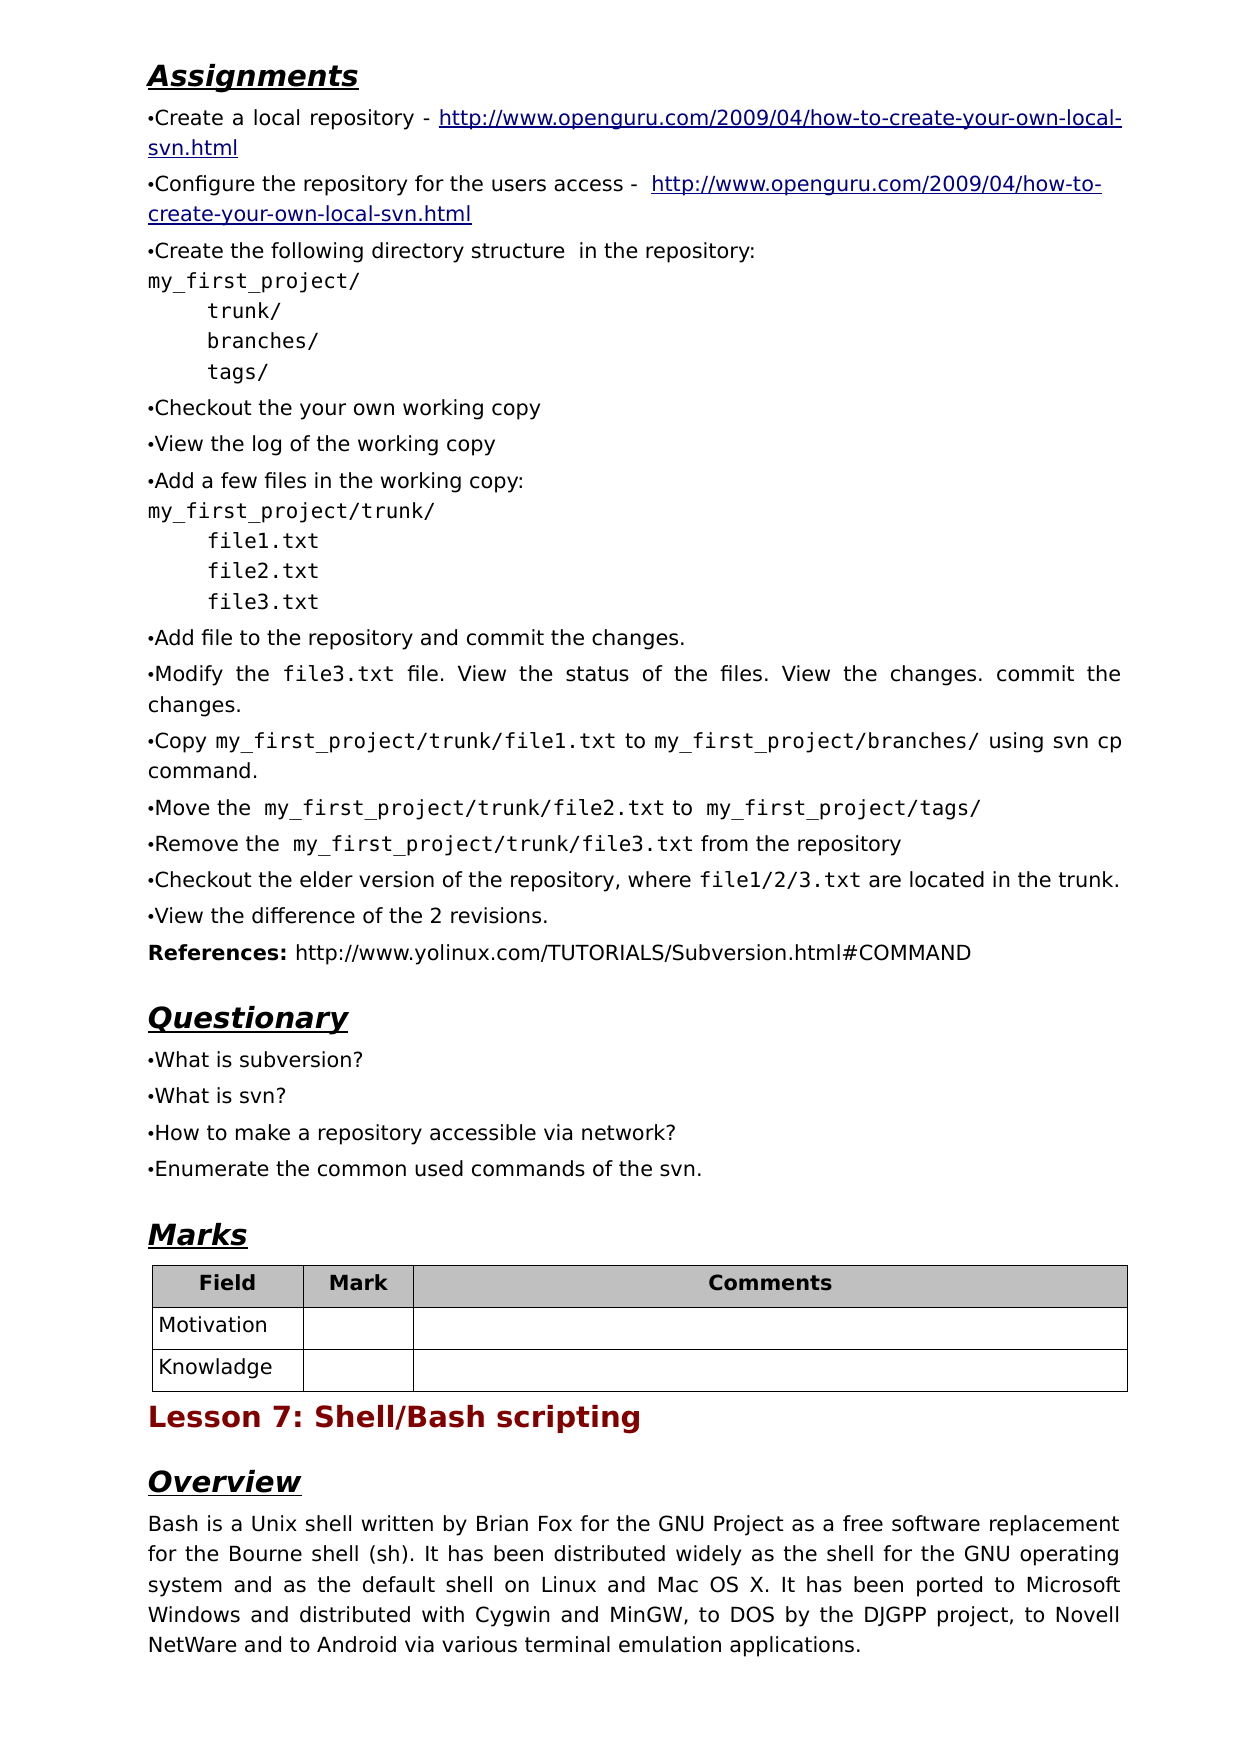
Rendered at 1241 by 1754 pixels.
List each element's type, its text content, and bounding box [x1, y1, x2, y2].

list Add file to the repository and commit the changes. [148, 626, 1122, 650]
text References: http://www.yolinux.com/TUTORIALS/Subversion.html#COMMAND [148, 941, 1122, 965]
list Checkout the your own working copy [148, 396, 1122, 420]
list View the difference of the 2 revisions. [148, 904, 1122, 928]
list Copy my_first_project/trunk/file1.txt to my_first_project/branches/ using svn cp command. [148, 729, 1122, 783]
list Add a few files in the working copy: my_first_project/trunk/ file1.txt file2.txt file3.txt [148, 469, 1122, 614]
list Configure the repository for the users access - http://www.openguru.com/2009/04/how-to-create-your-own-local-svn.html [148, 172, 1122, 227]
table_cell [304, 1350, 413, 1391]
list View the log of the working copy [148, 432, 1122, 457]
list Checkout the elder version of the repository, where file1/2/3.txt are located in the trunk. [148, 868, 1122, 892]
list Remove the my_first_project/trunk/file3.txt from the repository [148, 832, 1122, 856]
list Create the following directory structure in the repository: my_first_project/ trunk/ branches/ tags/ [148, 239, 1122, 384]
subtitle Shell/Bash scripting [148, 1401, 1122, 1434]
table_cell [304, 1308, 413, 1349]
table_cell Motivation [153, 1308, 303, 1349]
list Create a local repository - http://www.openguru.com/2009/04/how-to-create-your-own-local-svn.html [148, 106, 1122, 160]
list Move the my_first_project/trunk/file2.txt to my_first_project/tags/ [148, 796, 1122, 820]
table_header Field [153, 1266, 303, 1307]
list Modify the file3.txt file. View the status of the files. View the changes. commit the changes. [148, 662, 1122, 717]
table_cell [414, 1350, 1127, 1391]
subtitle Questionary [148, 1002, 1122, 1036]
list What is subversion? [148, 1048, 1122, 1072]
table_header Comments [414, 1266, 1127, 1307]
subtitle Overview [148, 1466, 1122, 1499]
subtitle Assignments [148, 59, 1122, 93]
text Bash is a Unix shell written by Brian Fox for the GNU Project as a free software replacement for the Bourne shell (sh). It has been distributed widely as the shell for the GNU operating system and as the default shell on Linux and Mac OS X. It has been ported to Microsoft Windows and distributed with Cygwin and MinGW, to DOS by the DJGPP project, to Novell NetWare and to Android via various terminal emulation applications. [148, 1512, 1122, 1657]
list Enumerate the common used commands of the svn. [148, 1157, 1122, 1181]
table_cell [414, 1308, 1127, 1349]
subtitle Marks [148, 1218, 1122, 1252]
table_header Mark [304, 1266, 413, 1307]
list What is svn? [148, 1084, 1122, 1109]
table_cell Knowladge [153, 1350, 303, 1391]
list How to make a repository accessible via network? [148, 1121, 1122, 1145]
